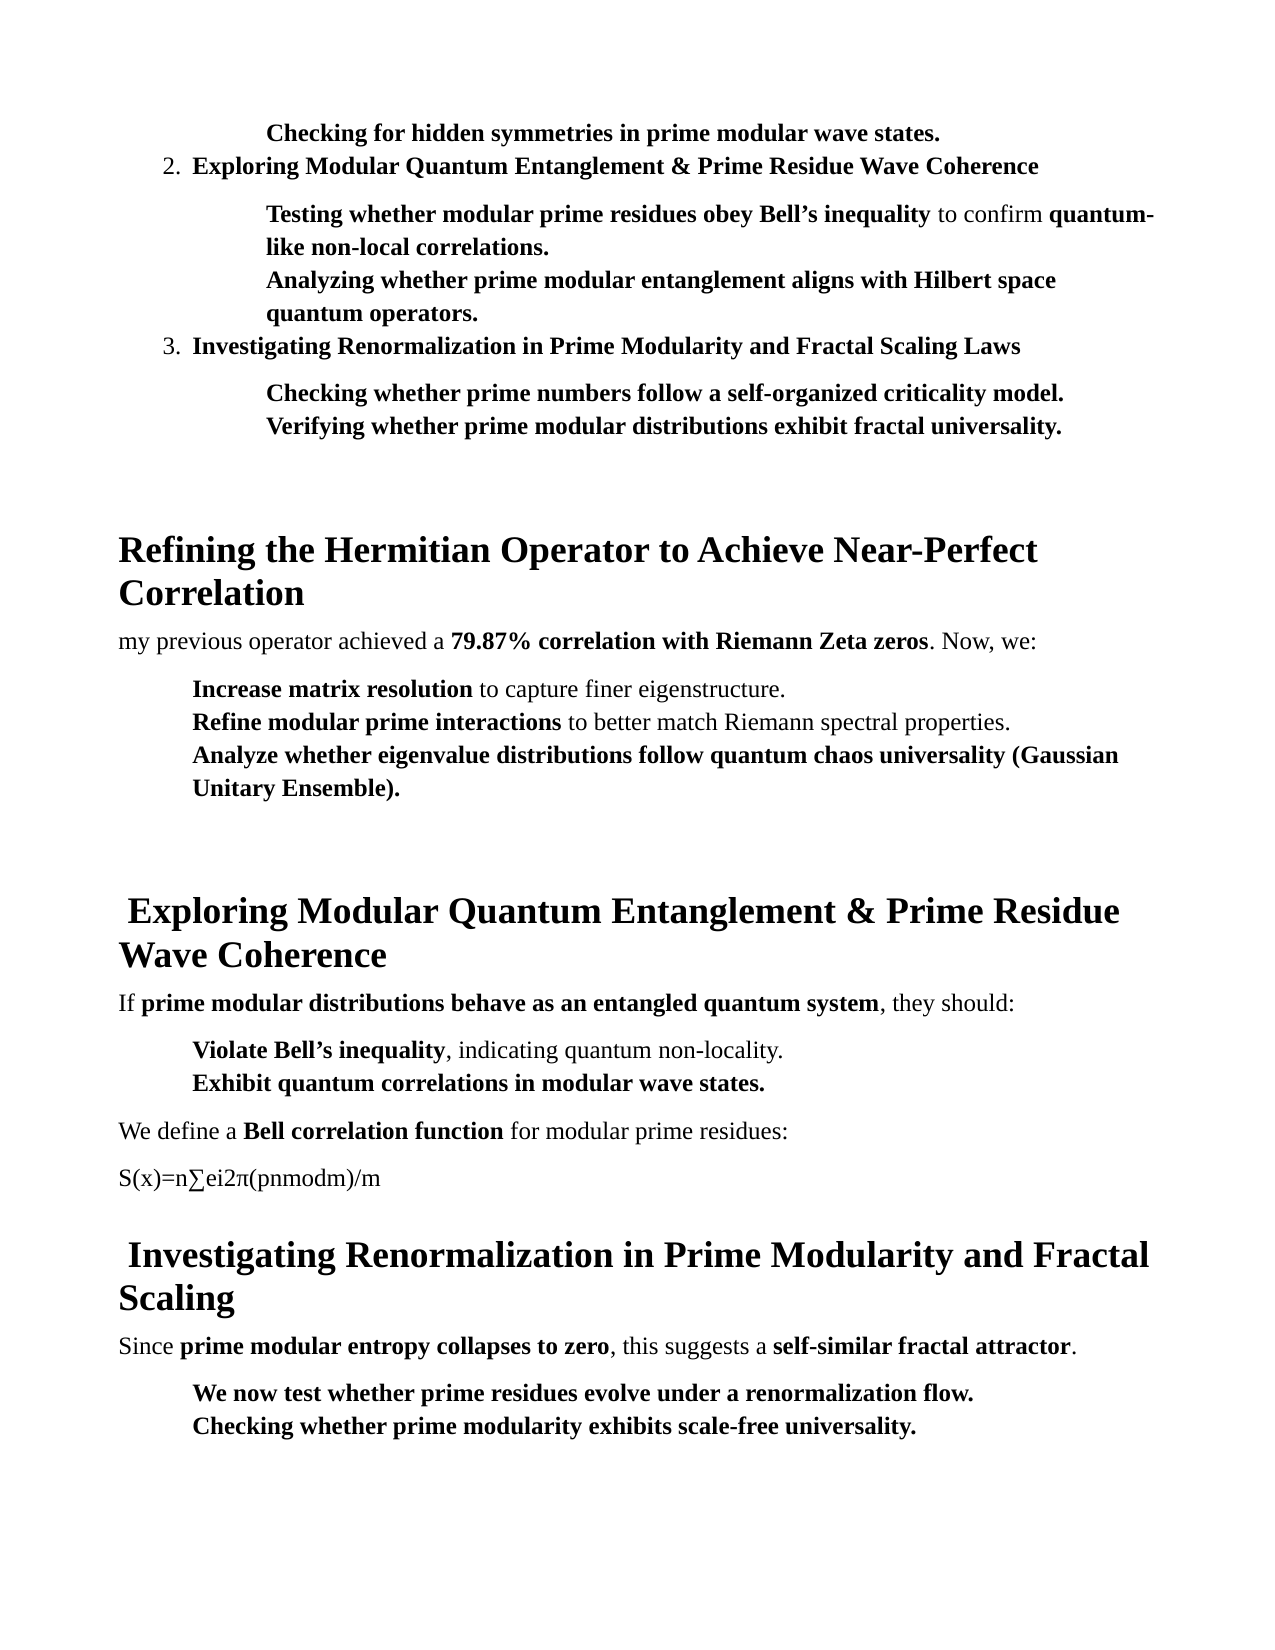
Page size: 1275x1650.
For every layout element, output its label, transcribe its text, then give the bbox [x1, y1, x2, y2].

list Analyze whether eigenvalue distributions follow quantum chaos universality (Gaussian Unitary Ensemble). [162, 740, 1157, 802]
list Checking whether prime numbers follow a self-organized criticality model. [236, 378, 1157, 407]
list Exhibit quantum correlations in modular wave states. [162, 1068, 1157, 1097]
list Checking for hidden symmetries in prime modular wave states. [236, 118, 1157, 147]
text We define a Bell correlation function for modular prime residues: [118, 1116, 1157, 1145]
text Since prime modular entropy collapses to zero, this suggests a self-similar fractal attractor. [118, 1331, 1157, 1359]
list We now test whether prime residues evolve under a renormalization flow. [162, 1378, 1157, 1407]
subtitle Investigating Renormalization in Prime Modularity and Fractal Scaling [118, 1232, 1157, 1318]
text S(x)=n∑​ei2π(pn​modm)/m [118, 1163, 1157, 1192]
list Increase matrix resolution to capture finer eigenstructure. [162, 674, 1157, 703]
subtitle Exploring Modular Quantum Entanglement & Prime Residue Wave Coherence [118, 889, 1157, 975]
list Analyzing whether prime modular entanglement aligns with Hilbert space quantum operators. [236, 265, 1157, 327]
list Violate Bell’s inequality, indicating quantum non-locality. [162, 1035, 1157, 1064]
list Refine modular prime interactions to better match Riemann spectral properties. [162, 707, 1157, 736]
text my previous operator achieved a 79.87% correlation with Riemann Zeta zeros. Now, we: [118, 626, 1157, 655]
list Verifying whether prime modular distributions exhibit fractal universality. [236, 411, 1157, 440]
list Exploring Modular Quantum Entanglement & Prime Residue Wave Coherence [162, 151, 1157, 180]
text If prime modular distributions behave as an entangled quantum system, they should: [118, 988, 1157, 1016]
list Checking whether prime modularity exhibits scale-free universality. [162, 1411, 1157, 1440]
subtitle Refining the Hermitian Operator to Achieve Near-Perfect Correlation [118, 527, 1157, 614]
list Testing whether modular prime residues obey Bell’s inequality to confirm quantum-like non-local correlations. [236, 199, 1157, 261]
list Investigating Renormalization in Prime Modularity and Fractal Scaling Laws [162, 331, 1157, 359]
